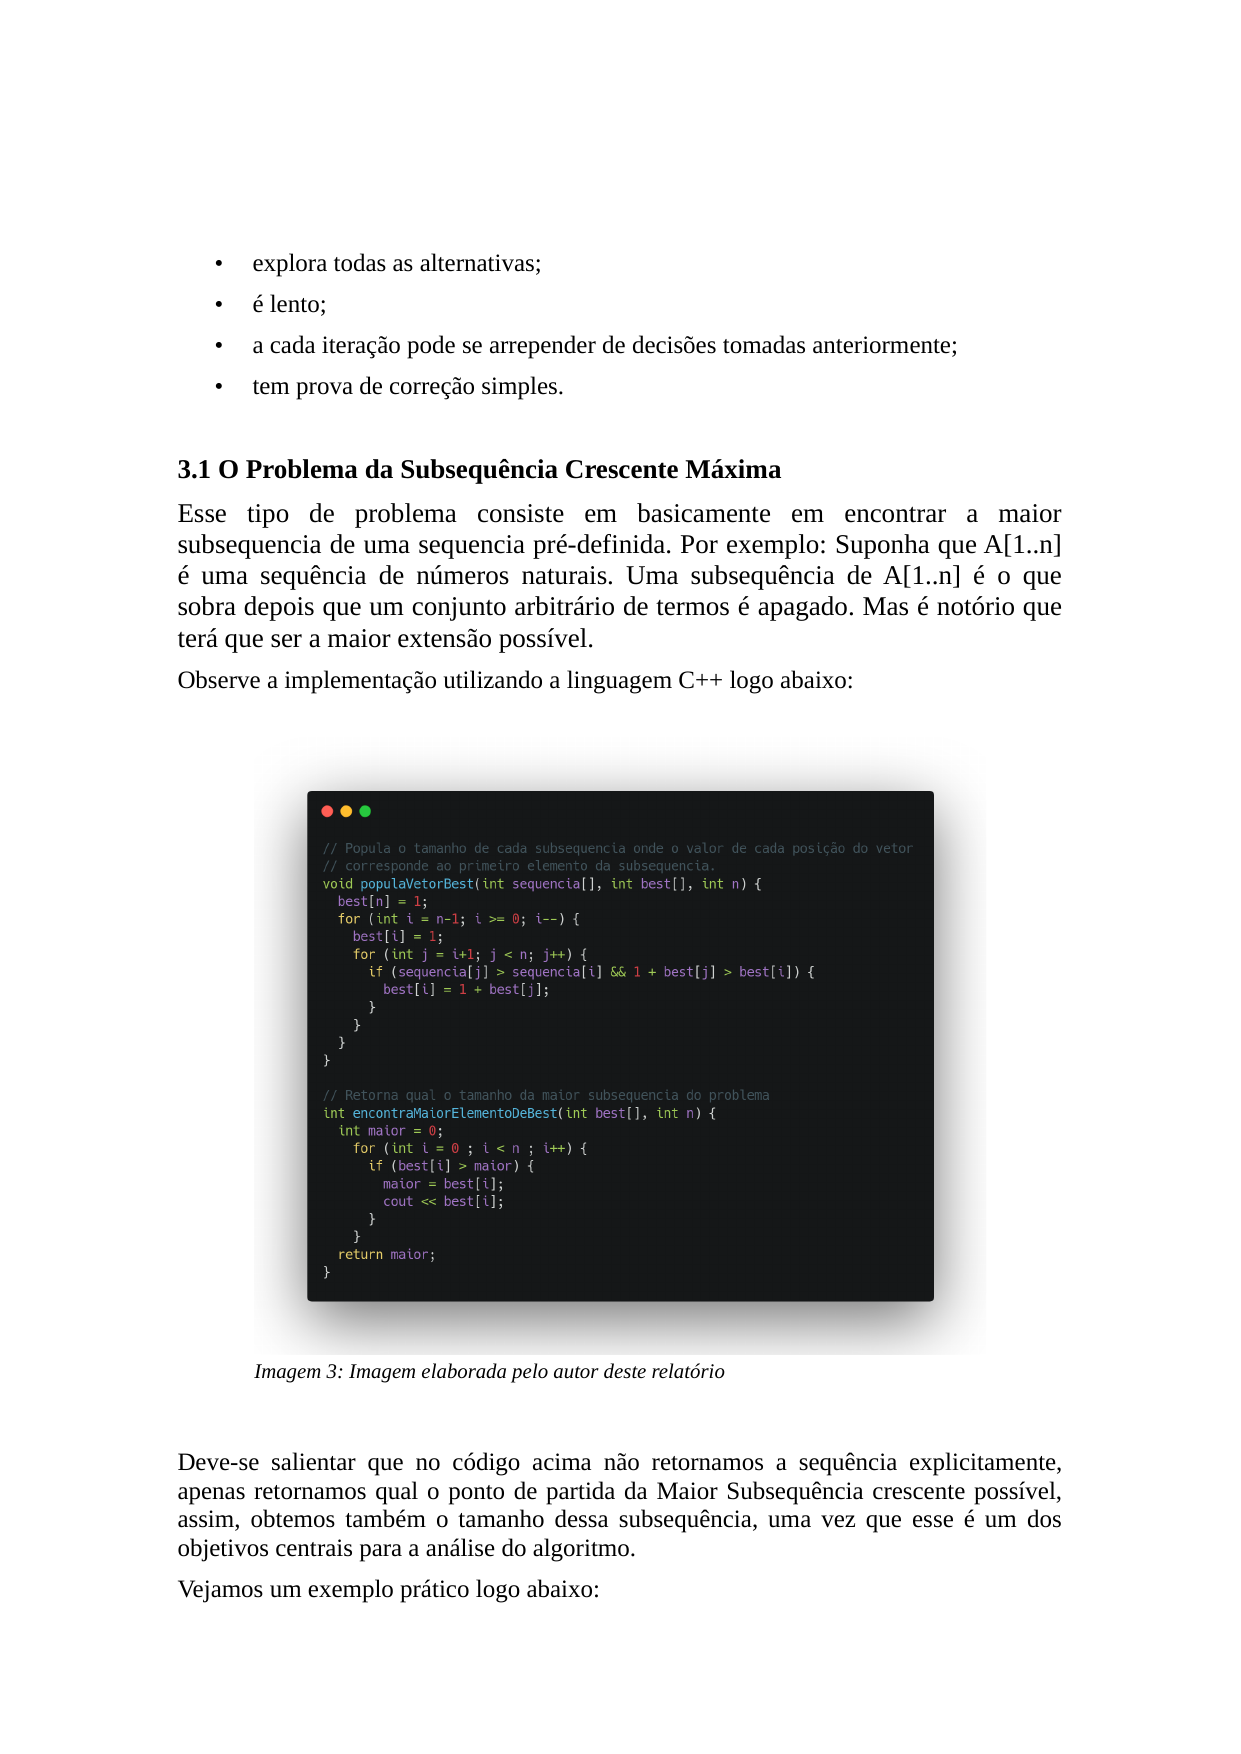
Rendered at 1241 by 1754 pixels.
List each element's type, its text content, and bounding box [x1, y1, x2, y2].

text Vejamos um exemplo prático logo abaixo: [177, 1574, 1063, 1603]
list é lento; [215, 289, 1063, 318]
text Observe a implementação utilizando a linguagem C++ logo abaixo: [177, 665, 1063, 694]
list Esse tipo de problema consiste em basicamente em encontrar a maior subsequencia de uma sequencia pré-definida. Por exemplo: Suponha que A[1..n] é uma sequência de números naturais. Uma subsequência de A[1..n] é o que sobra depois que um conjunto arbitrário de termos é apagado. Mas é notório que terá que ser a maior extensão possível. [177, 497, 1063, 653]
list 3.1 O Problema da Subsequência Crescente Máxima [177, 453, 1063, 485]
list tem prova de correção simples. [215, 371, 1063, 400]
list a cada iteração pode se arrepender de decisões tomadas anteriormente; [215, 330, 1063, 359]
text Deve-se salientar que no código acima não retornamos a sequência explicitamente, apenas retornamos qual o ponto de partida da Maior Subsequência crescente possível, assim, obtemos também o tamanho dessa subsequência, uma vez que esse é um dos objetivos centrais para a análise do algoritmo. [177, 1447, 1063, 1562]
text Imagem 3: Imagem elaborada pelo autor deste relatório [254, 1355, 986, 1383]
list explora todas as alternativas; [215, 248, 1063, 277]
picture [254, 737, 987, 1355]
